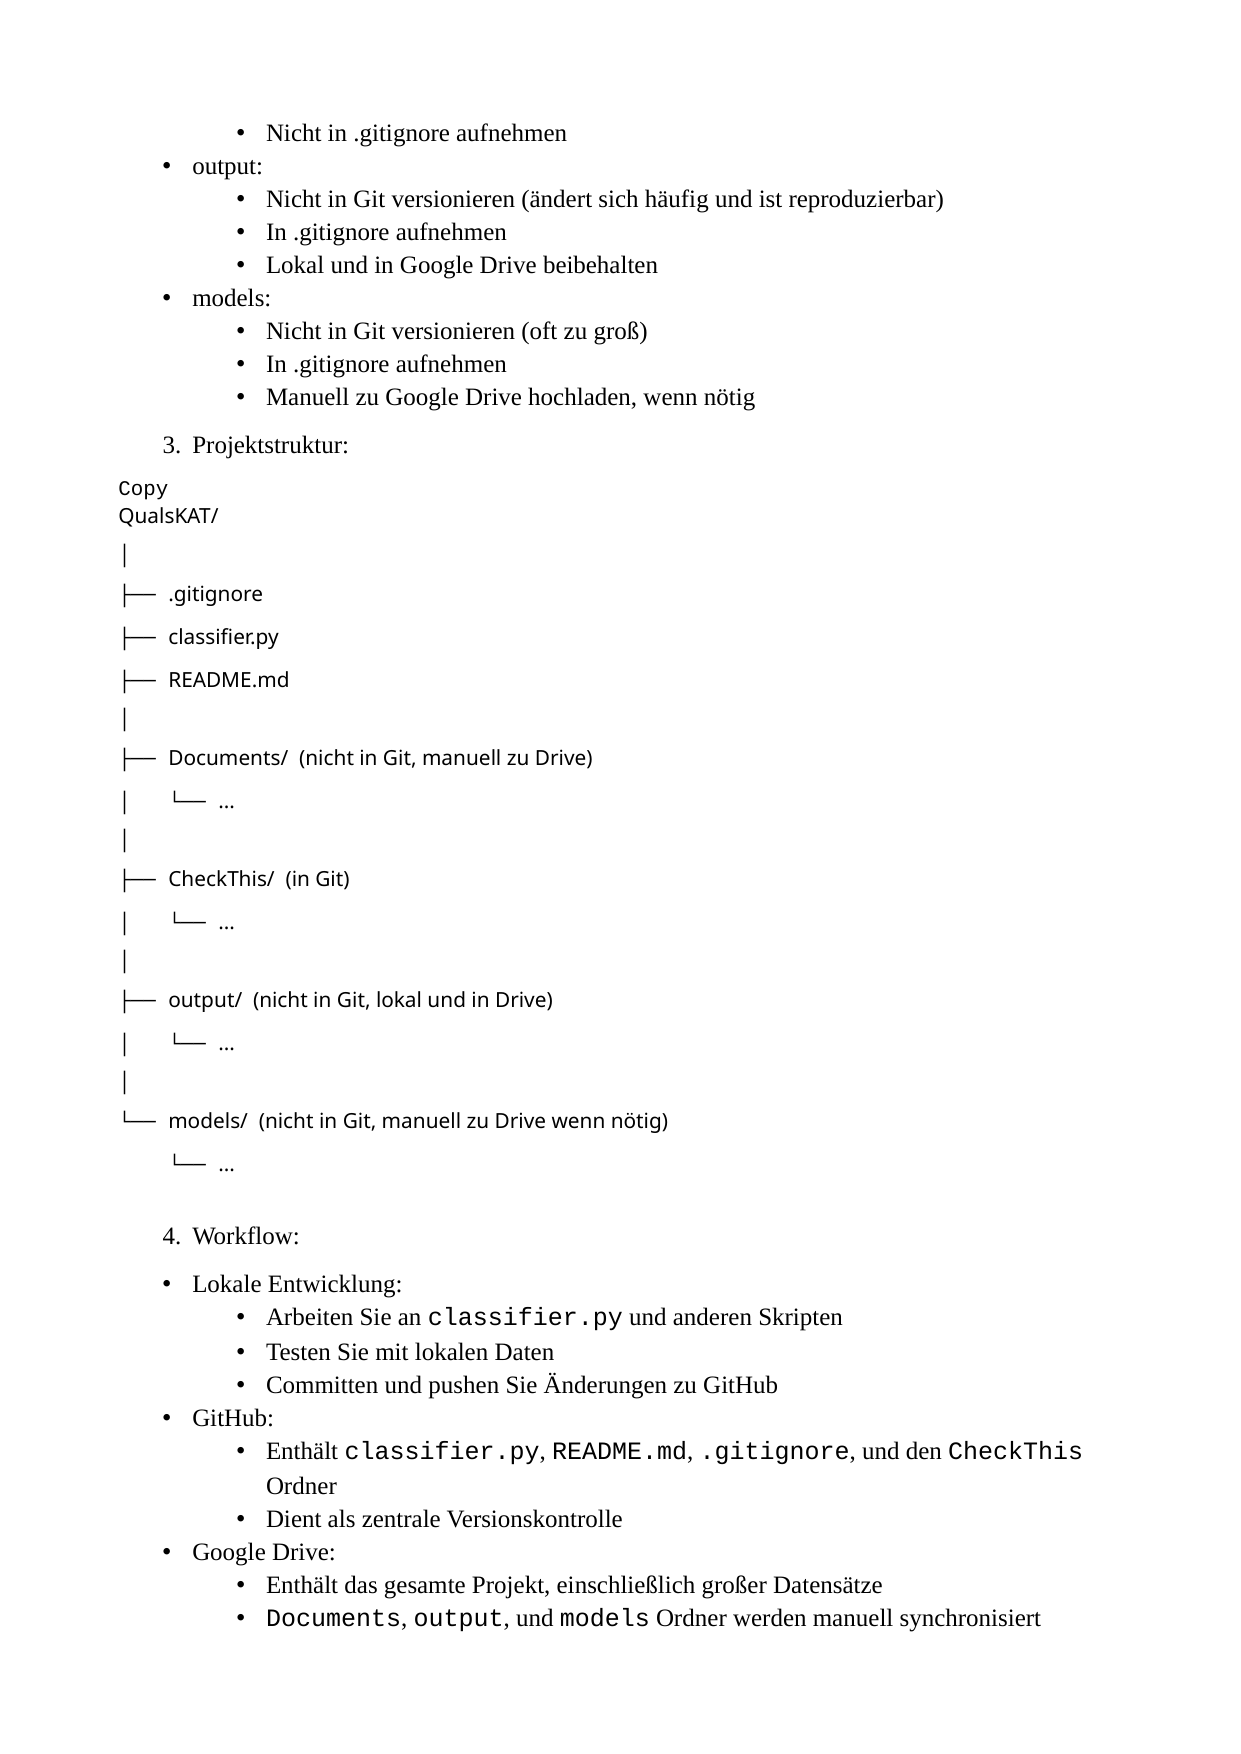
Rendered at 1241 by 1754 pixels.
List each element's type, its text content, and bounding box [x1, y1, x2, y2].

list Projektstruktur: [162, 430, 1122, 459]
text ├── classifier.py [118, 622, 1122, 651]
list models: [162, 283, 1122, 312]
text │ └── ... [118, 786, 1122, 814]
list Testen Sie mit lokalen Daten [236, 1337, 1122, 1366]
text └── models/ (nicht in Git, manuell zu Drive wenn nötig) [118, 1106, 1122, 1135]
list Nicht in Git versionieren (ändert sich häufig und ist reproduzierbar) [236, 184, 1122, 213]
text │ [118, 544, 124, 567]
list Nicht in Git versionieren (oft zu groß) [236, 316, 1122, 345]
text └── ... [118, 1149, 1122, 1177]
list GitHub: [162, 1403, 1122, 1432]
list Committen und pushen Sie Änderungen zu GitHub [236, 1370, 1122, 1399]
list Google Drive: [162, 1537, 1122, 1566]
text ├── README.md [118, 665, 1122, 693]
list Dient als zentrale Versionskontrolle [236, 1504, 1122, 1533]
list Workflow: [162, 1221, 1122, 1250]
list Documents, output, und models Ordner werden manuell synchronisiert [236, 1603, 1122, 1634]
text │ └── ... [118, 907, 1122, 935]
text │ [118, 1071, 124, 1094]
text ├── CheckThis/ (in Git) [118, 864, 1122, 893]
list Arbeiten Sie an classifier.py und anderen Skripten [236, 1302, 1122, 1333]
text │ └── ... [118, 1028, 1122, 1056]
list In .gitignore aufnehmen [236, 217, 1122, 246]
list Lokal und in Google Drive beibehalten [236, 250, 1122, 279]
list output: [162, 151, 1122, 180]
text │ [125, 1071, 1122, 1094]
text │ [118, 708, 124, 731]
list Nicht in .gitignore aufnehmen [236, 118, 1122, 147]
list Lokale Entwicklung: [162, 1269, 1122, 1298]
text │ [125, 950, 1122, 973]
list In .gitignore aufnehmen [236, 349, 1122, 378]
text │ [118, 829, 124, 852]
list Manuell zu Google Drive hochladen, wenn nötig [236, 382, 1122, 411]
text │ [125, 829, 1122, 852]
text ├── Documents/ (nicht in Git, manuell zu Drive) [118, 743, 1122, 772]
text ├── output/ (nicht in Git, lokal und in Drive) [118, 985, 1122, 1014]
text │ [118, 950, 124, 973]
list Enthält classifier.py, README.md, .gitignore, und den CheckThis Ordner [236, 1436, 1122, 1500]
list Enthält das gesamte Projekt, einschließlich großer Datensätze [236, 1571, 1122, 1599]
text Copy [118, 477, 1122, 501]
text ├── .gitignore [118, 579, 1122, 608]
text │ [125, 708, 1122, 731]
text QualsKAT/ [118, 501, 1122, 529]
text │ [125, 544, 1122, 567]
